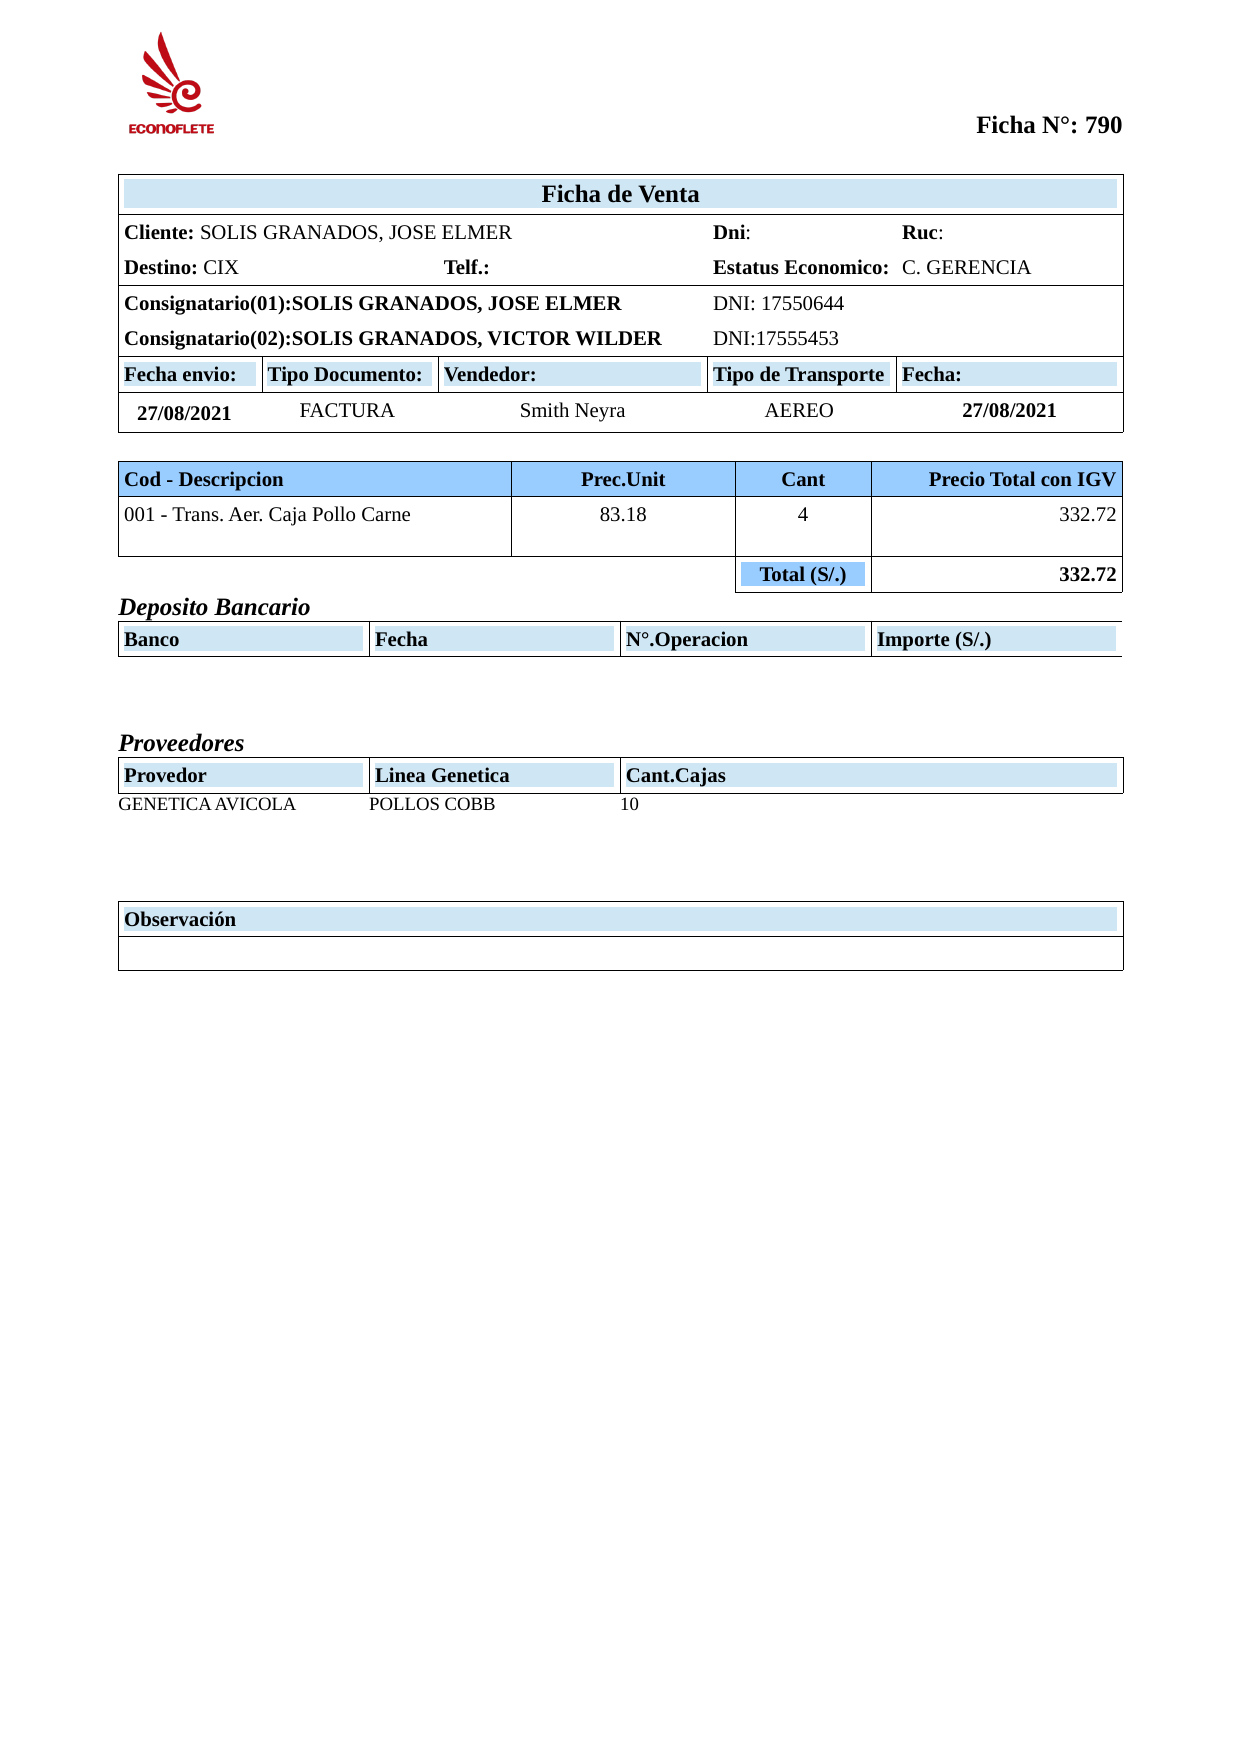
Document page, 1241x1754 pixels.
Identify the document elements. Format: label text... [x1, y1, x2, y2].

table_cell 332.72 [872, 497, 1122, 556]
picture [118, 31, 225, 134]
table_cell Estatus Economico: [707, 249, 896, 285]
table_cell DNI: 17550644 [707, 286, 1123, 321]
table_cell FACTURA [262, 393, 438, 432]
table_header N°.Operacion [621, 622, 871, 656]
table_header Banco [119, 622, 369, 656]
table_cell Dni: [707, 215, 896, 249]
table_header Precio Total con IGV [872, 462, 1122, 496]
table_cell [871, 680, 1122, 704]
table_cell [118, 705, 369, 728]
table_header Importe (S/.) [872, 622, 1122, 656]
table_cell [620, 858, 1123, 879]
table_cell [369, 680, 620, 704]
table_cell Fecha envio: [119, 357, 262, 392]
table_cell GENETICA AVICOLA [118, 794, 369, 814]
table_cell [871, 705, 1122, 728]
table_header Prec.Unit [512, 462, 735, 496]
table_cell 27/08/2021 [896, 393, 1123, 432]
table_cell [369, 858, 620, 879]
table_header Provedor [119, 758, 369, 793]
table_cell POLLOS COBB [369, 794, 620, 814]
table_cell 4 [736, 497, 871, 556]
table_cell [871, 657, 1122, 680]
table_cell [118, 657, 369, 680]
table_cell [119, 937, 1123, 969]
table_cell [369, 879, 620, 901]
table_cell [620, 680, 871, 704]
table_cell Total (S/.) [736, 557, 871, 592]
table_cell 001 - Trans. Aer. Caja Pollo Carne [119, 497, 511, 556]
table_header Cant.Cajas [621, 758, 1123, 793]
table_cell DNI:17555453 [707, 321, 1123, 356]
table_cell [118, 879, 369, 901]
table_header Fecha [370, 622, 620, 656]
table_cell C. GERENCIA [896, 249, 1123, 285]
table_cell Consignatario(01):SOLIS GRANADOS, JOSE ELMER [119, 286, 707, 321]
table_cell Cliente: SOLIS GRANADOS, JOSE ELMER [119, 215, 707, 249]
table_header Cant [736, 462, 871, 496]
table_cell [620, 879, 1123, 901]
table_cell [118, 680, 369, 704]
table_header Observación [119, 902, 1123, 936]
text Deposito Bancario [118, 592, 1122, 621]
table_cell [511, 557, 735, 592]
table_cell 332.72 [872, 557, 1122, 592]
table_header Linea Genetica [370, 758, 620, 793]
table_header Ficha de Venta [119, 175, 1123, 214]
table_cell [369, 836, 620, 858]
table_cell Fecha: [897, 357, 1123, 392]
table_cell Vendedor: [439, 357, 707, 392]
table_cell [118, 836, 369, 858]
table_cell [620, 705, 871, 728]
table_cell Consignatario(02):SOLIS GRANADOS, VICTOR WILDER [119, 321, 707, 356]
table_cell [118, 557, 511, 592]
table_cell [620, 836, 1123, 858]
table_cell [369, 705, 620, 728]
text Proveedores [118, 728, 1122, 757]
table_cell [620, 815, 1123, 836]
table_cell [118, 858, 369, 879]
table_cell [369, 815, 620, 836]
table_cell Destino: CIX [119, 249, 438, 285]
table_header Cod - Descripcion [119, 462, 511, 496]
table_cell Tipo Documento: [263, 357, 438, 392]
table_cell 10 [620, 794, 1123, 814]
table_cell Tipo de Transporte [708, 357, 896, 392]
table_cell 27/08/2021 [119, 393, 262, 432]
table_cell Ruc: [896, 215, 1123, 249]
table_cell Telf.: [438, 249, 707, 285]
table_cell AEREO [707, 393, 896, 432]
table_cell Smith Neyra [438, 393, 707, 432]
table_cell 83.18 [512, 497, 735, 556]
table_cell [620, 657, 871, 680]
table_cell [369, 657, 620, 680]
table_cell [118, 815, 369, 836]
